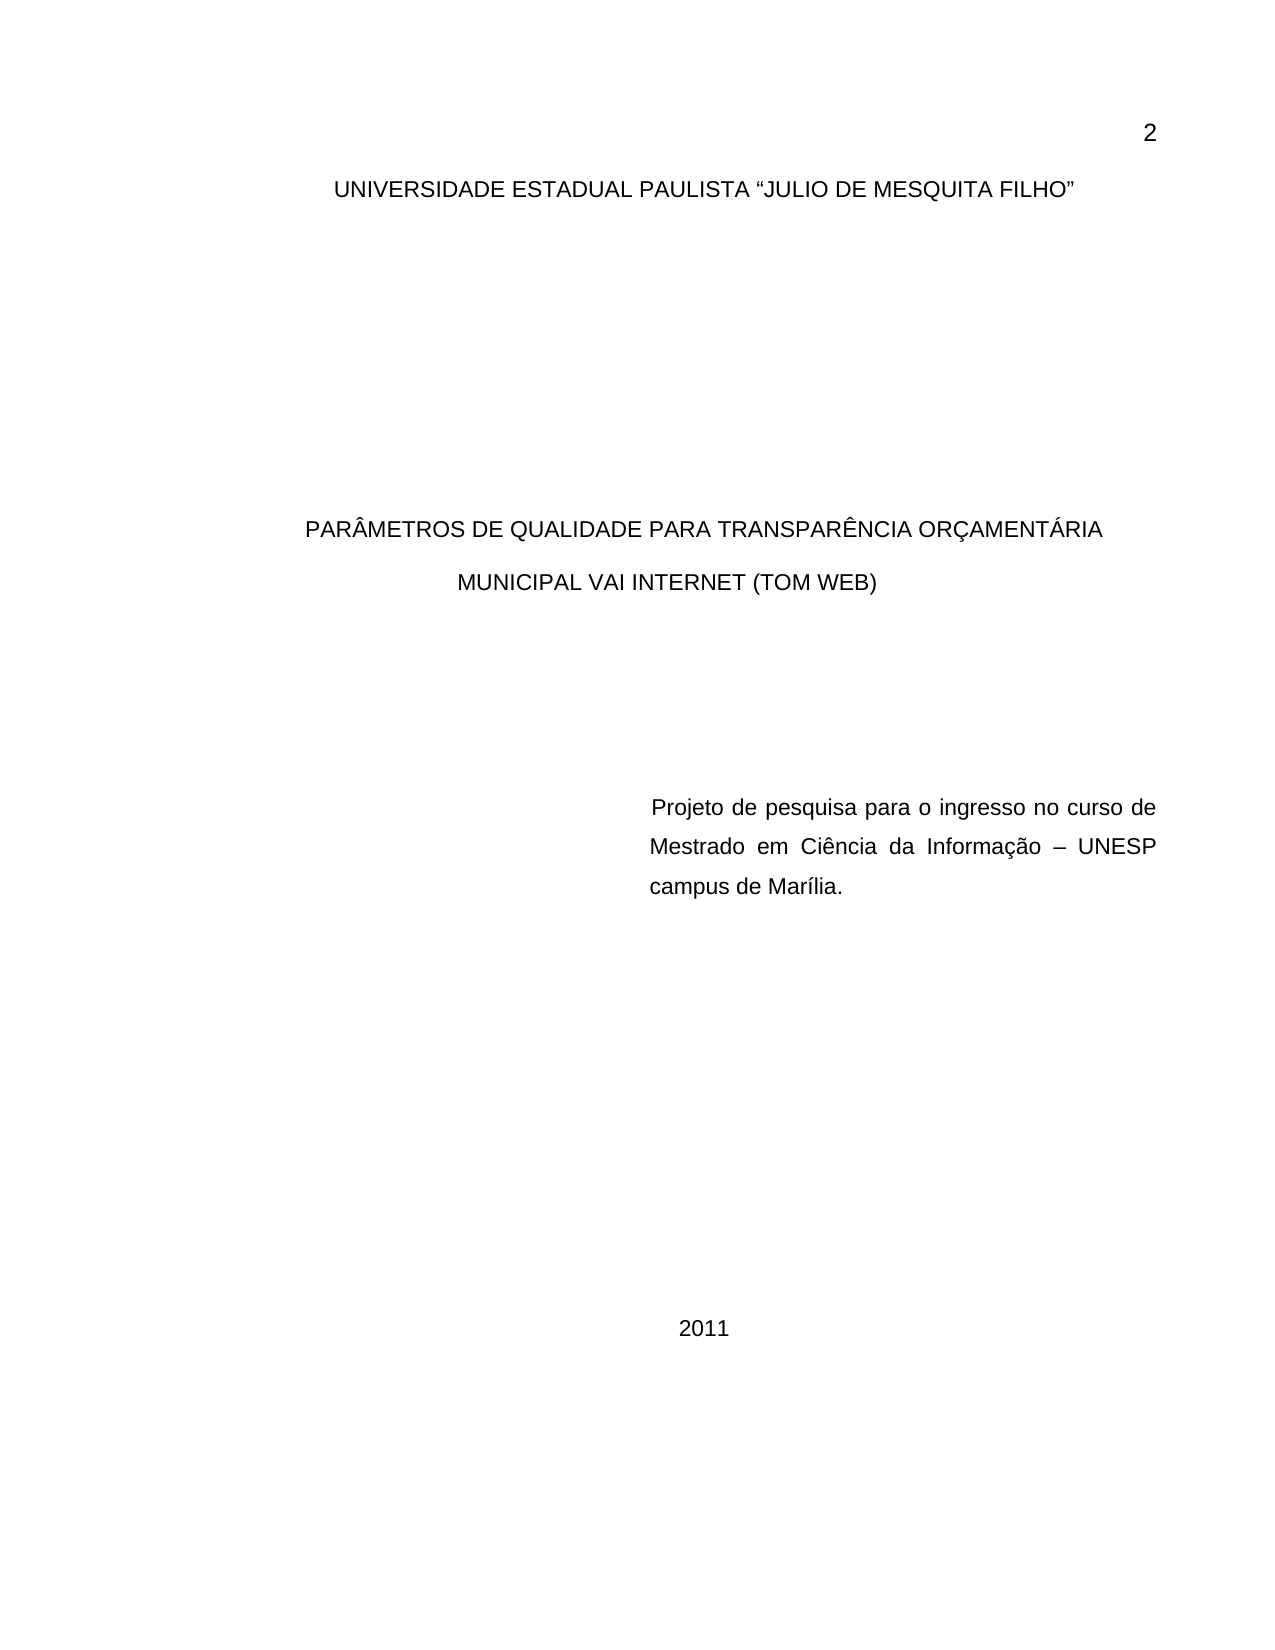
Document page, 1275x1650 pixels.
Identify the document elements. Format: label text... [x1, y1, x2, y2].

text 2011 [177, 1314, 1157, 1341]
text UNIVERSIDADE ESTADUAL PAULISTA “JULIO DE MESQUITA FILHO” [177, 176, 1157, 202]
text PARÂMETROS DE QUALIDADE PARA TRANSPARÊNCIA ORÇAMENTÁRIA MUNICIPAL VAI INTERNET (TOM WEB) [177, 516, 1157, 595]
text Projeto de pesquisa para o ingresso no curso de Mestrado em Ciência da Informação – UNESP campus de Marília. [649, 794, 1157, 899]
